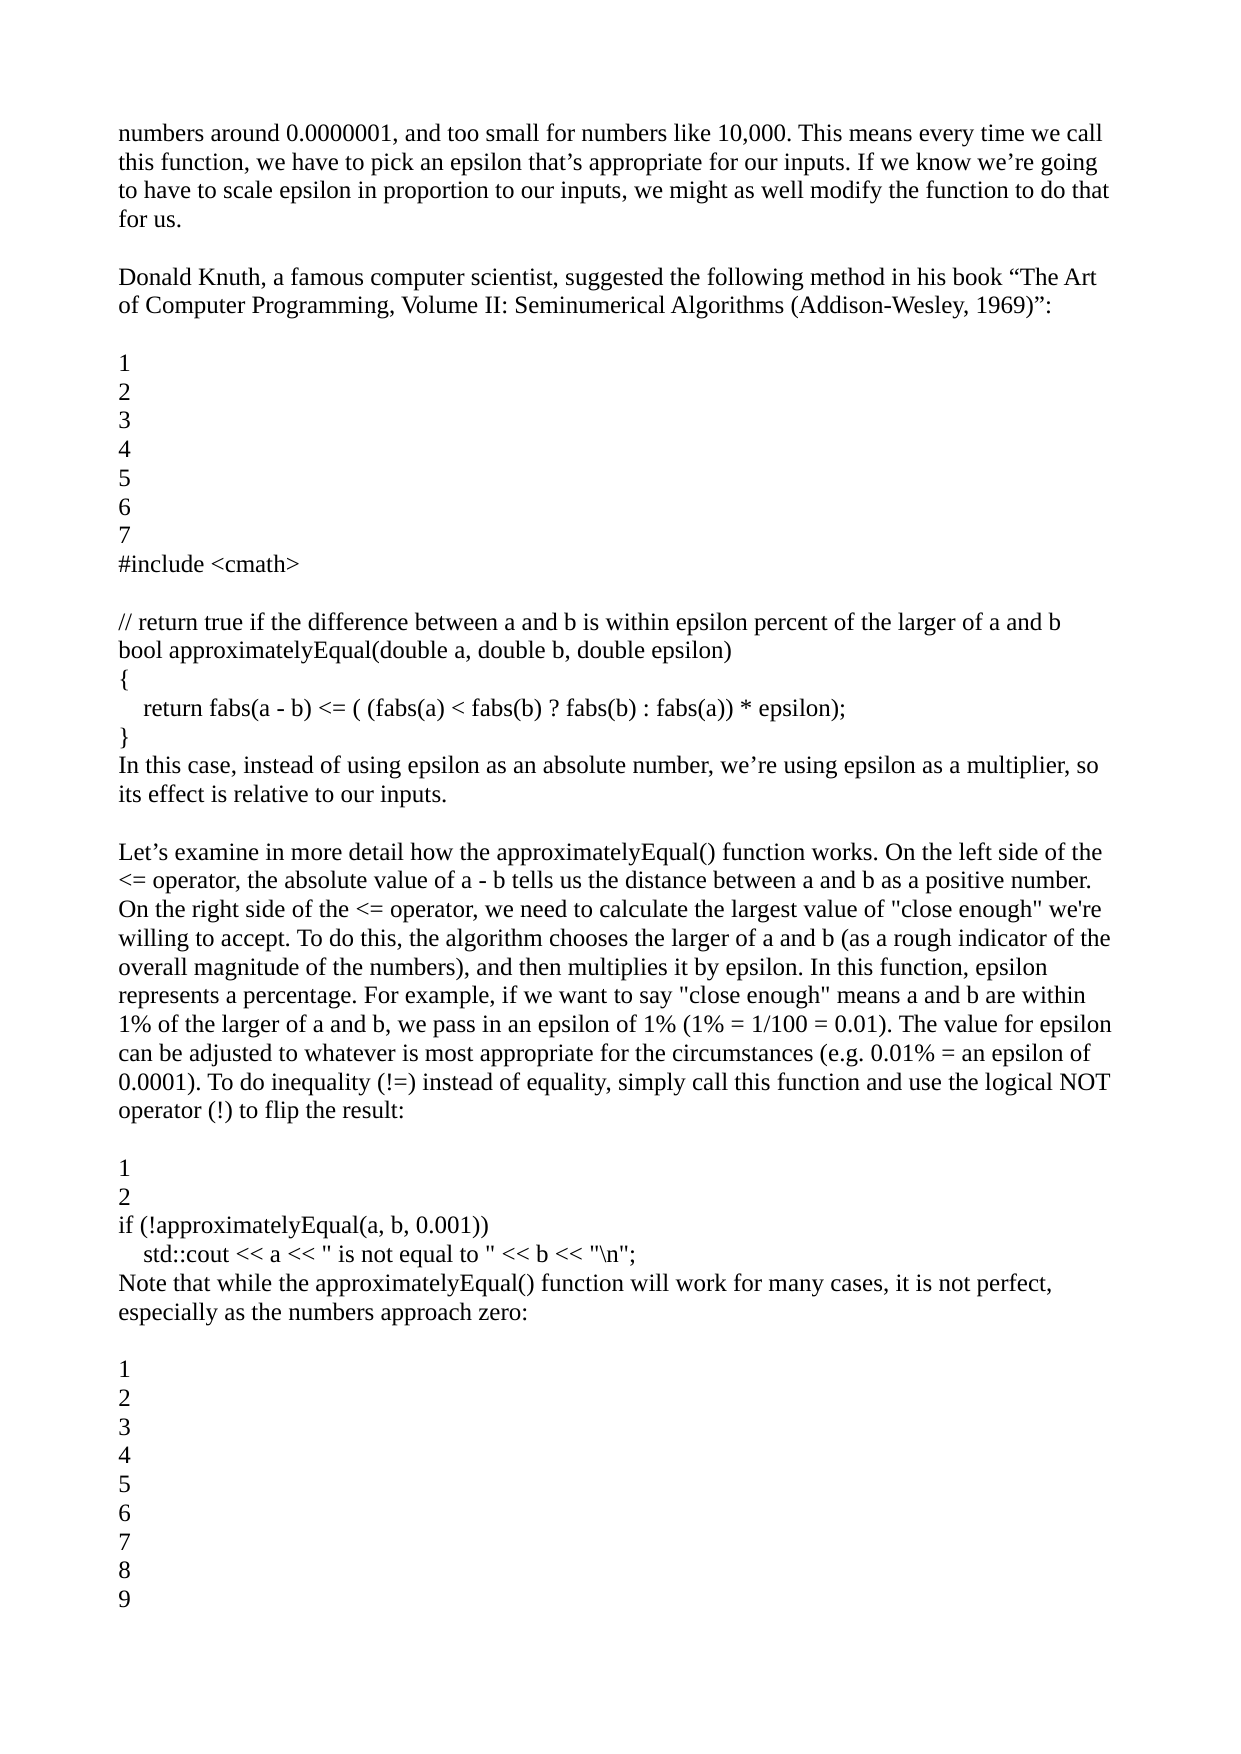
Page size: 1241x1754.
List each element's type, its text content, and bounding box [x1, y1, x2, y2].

text 5 [118, 1469, 1122, 1498]
text Donald Knuth, a famous computer scientist, suggested the following method in his book “The Art of Computer Programming, Volume II: Seminumerical Algorithms (Addison-Wesley, 1969)”: [118, 262, 1122, 319]
text 3 [118, 1412, 1122, 1441]
text Let’s examine in more detail how the approximatelyEqual() function works. On the left side of the <= operator, the absolute value of a - b tells us the distance between a and b as a positive number. On the right side of the <= operator, we need to calculate the largest value of "close enough" we're willing to accept. To do this, the algorithm chooses the larger of a and b (as a rough indicator of the overall magnitude of the numbers), and then multiplies it by epsilon. In this function, epsilon represents a percentage. For example, if we want to say "close enough" means a and b are within 1% of the larger of a and b, we pass in an epsilon of 1% (1% = 1/100 = 0.01). The value for epsilon can be adjusted to whatever is most appropriate for the circumstances (e.g. 0.01% = an epsilon of 0.0001). To do inequality (!=) instead of equality, simply call this function and use the logical NOT operator (!) to flip the result: [118, 837, 1122, 1124]
text } [118, 722, 1122, 751]
text 3 [118, 406, 1122, 434]
text 4 [118, 1441, 1122, 1469]
text #include <cmath> [118, 549, 1122, 578]
text std::cout << a << " is not equal to " << b << "\n"; [118, 1239, 1122, 1268]
text numbers around 0.0000001, and too small for numbers like 10,000. This means every time we call this function, we have to pick an epsilon that’s appropriate for our inputs. If we know we’re going to have to scale epsilon in proportion to our inputs, we might as well modify the function to do that for us. [118, 118, 1122, 233]
text 7 [118, 521, 1122, 549]
text 4 [118, 434, 1122, 463]
text 2 [118, 1383, 1122, 1412]
text 2 [118, 377, 1122, 406]
text 9 [118, 1584, 1122, 1613]
text 1 [118, 1354, 1122, 1383]
text { [118, 664, 1122, 693]
text 7 [118, 1527, 1122, 1556]
text // return true if the difference between a and b is within epsilon percent of the larger of a and b [118, 607, 1122, 636]
text 6 [118, 492, 1122, 521]
text 5 [118, 463, 1122, 492]
text 1 [118, 348, 1122, 377]
text In this case, instead of using epsilon as an absolute number, we’re using epsilon as a multiplier, so its effect is relative to our inputs. [118, 751, 1122, 808]
text 1 [118, 1153, 1122, 1182]
text return fabs(a - b) <= ( (fabs(a) < fabs(b) ? fabs(b) : fabs(a)) * epsilon); [118, 693, 1122, 722]
text Note that while the approximatelyEqual() function will work for many cases, it is not perfect, especially as the numbers approach zero: [118, 1268, 1122, 1326]
text 8 [118, 1556, 1122, 1584]
text 2 [118, 1182, 1122, 1211]
text if (!approximatelyEqual(a, b, 0.001)) [118, 1211, 1122, 1239]
text bool approximatelyEqual(double a, double b, double epsilon) [118, 636, 1122, 664]
text 6 [118, 1498, 1122, 1527]
